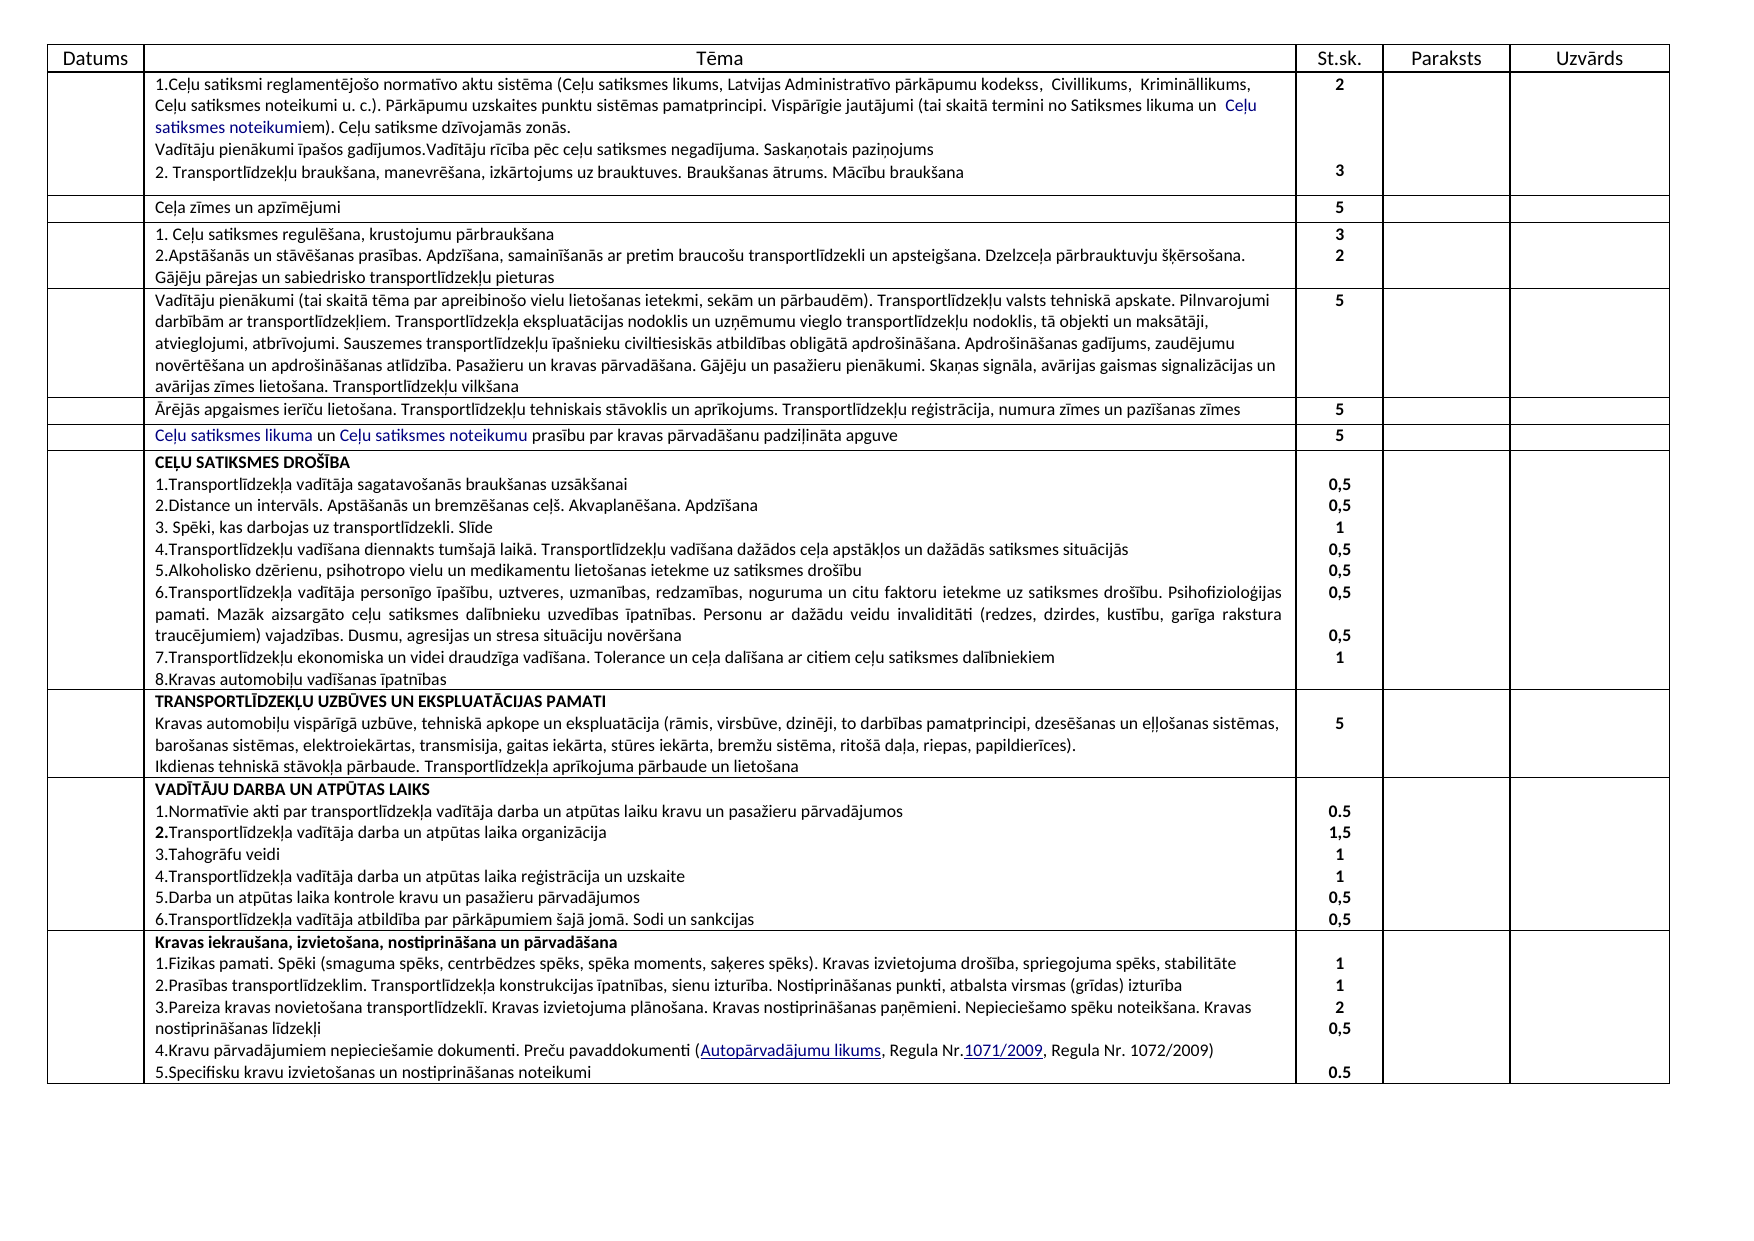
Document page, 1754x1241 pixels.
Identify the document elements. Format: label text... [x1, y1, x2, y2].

table_cell CEĻU SATIKSMES DROŠĪBA 1.Transportlīdzekļa vadītāja sagatavošanās braukšanas uzsākšanai 2.Distance un intervāls. Apstāšanās un bremzēšanas ceļš. Akvaplanēšana. Apdzīšana 3. Spēki, kas darbojas uz transportlīdzekli. Slīde 4.Transportlīdzekļu vadīšana diennakts tumšajā laikā. Transportlīdzekļu vadīšana dažādos ceļa apstākļos un dažādās satiksmes situācijās 5.Alkoholisko dzērienu, psihotropo vielu un medikamentu lietošanas ietekme uz satiksmes drošību 6.Transportlīdzekļa vadītāja personīgo īpašību, uztveres, uzmanības, redzamības, noguruma un citu faktoru ietekme uz satiksmes drošību. Psihofizioloģijas pamati. Mazāk aizsargāto ceļu satiksmes dalībnieku uzvedības īpatnības. Personu ar dažādu veidu invaliditāti (redzes, dzirdes, kustību, garīga rakstura traucējumiem) vajadzības. Dusmu, agresijas un stresa situāciju novēršana 7.Transportlīdzekļu ekonomiska un videi draudzīga vadīšana. Tolerance un ceļa dalīšana ar citiem ceļu satiksmes dalībniekiem 8.Kravas automobiļu vadīšanas īpatnības [145, 451, 1295, 689]
table_cell 3 2 [1297, 223, 1382, 288]
table_cell [48, 931, 143, 1082]
table_cell 5 [1297, 289, 1382, 397]
table_cell 2 3 [1297, 73, 1382, 195]
table_cell [1511, 690, 1669, 777]
table_cell [48, 451, 143, 689]
table_cell [48, 196, 143, 222]
table_cell [48, 690, 143, 777]
table_cell 1.Ceļu satiksmi reglamentējošo normatīvo aktu sistēma (Ceļu satiksmes likums, Latvijas Administratīvo pārkāpumu kodekss, Civillikums, Krimināllikums, Ceļu satiksmes noteikumi u. c.). Pārkāpumu uzskaites punktu sistēmas pamatprincipi. Vispārīgie jautājumi (tai skaitā termini no Satiksmes likuma un Ceļu satiksmes noteikumiem). Ceļu satiksme dzīvojamās zonās. Vadītāju pienākumi īpašos gadījumos.Vadītāju rīcība pēc ceļu satiksmes negadījuma. Saskaņotais paziņojums 2. Transportlīdzekļu braukšana, manevrēšana, izkārtojums uz brauktuves. Braukšanas ātrums. Mācību braukšana [145, 73, 1295, 195]
table_cell 5 [1297, 690, 1382, 777]
table_cell [1384, 398, 1509, 423]
table_cell [1384, 289, 1509, 397]
table_cell [1384, 73, 1509, 195]
table_cell 0.5 1,5 1 1 0,5 0,5 [1297, 778, 1382, 930]
table_cell [1511, 196, 1669, 222]
table_cell Ceļu satiksmes likuma un Ceļu satiksmes noteikumu prasību par kravas pārvadāšanu padziļināta apguve [145, 425, 1295, 450]
table_cell [48, 425, 143, 450]
table_cell [1511, 398, 1669, 423]
table_cell [1511, 73, 1669, 195]
table_cell [1511, 451, 1669, 689]
table_cell [48, 398, 143, 423]
table_cell [1511, 289, 1669, 397]
table_cell [1384, 690, 1509, 777]
table_header Uzvārds [1511, 45, 1669, 71]
table_cell [48, 73, 143, 195]
table_cell TRANSPORTLĪDZEKĻU UZBŪVES UN EKSPLUATĀCIJAS PAMATI Kravas automobiļu vispārīgā uzbūve, tehniskā apkope un ekspluatācija (rāmis, virsbūve, dzinēji, to darbības pamatprincipi, dzesēšanas un eļļošanas sistēmas, barošanas sistēmas, elektroiekārtas, transmisija, gaitas iekārta, stūres iekārta, bremžu sistēma, ritošā daļa, riepas, papildierīces). Ikdienas tehniskā stāvokļa pārbaude. Transportlīdzekļa aprīkojuma pārbaude un lietošana [145, 690, 1295, 777]
table_cell Ārējās apgaismes ierīču lietošana. Transportlīdzekļu tehniskais stāvoklis un aprīkojums. Transportlīdzekļu reģistrācija, numura zīmes un pazīšanas zīmes [145, 398, 1295, 423]
table_cell 1 1 2 0,5 0.5 [1297, 931, 1382, 1082]
table_cell 5 [1297, 398, 1382, 423]
table_cell Vadītāju pienākumi (tai skaitā tēma par apreibinošo vielu lietošanas ietekmi, sekām un pārbaudēm). Transportlīdzekļu valsts tehniskā apskate. Pilnvarojumi darbībām ar transportlīdzekļiem. Transportlīdzekļa ekspluatācijas nodoklis un uzņēmumu vieglo transportlīdzekļu nodoklis, tā objekti un maksātāji, atvieglojumi, atbrīvojumi. Sauszemes transportlīdzekļu īpašnieku civiltiesiskās atbildības obligātā apdrošināšana. Apdrošināšanas gadījums, zaudējumu novērtēšana un apdrošināšanas atlīdzība. Pasažieru un kravas pārvadāšana. Gājēju un pasažieru pienākumi. Skaņas signāla, avārijas gaismas signalizācijas un avārijas zīmes lietošana. Transportlīdzekļu vilkšana [145, 289, 1295, 397]
table_cell 0,5 0,5 1 0,5 0,5 0,5 0,5 1 [1297, 451, 1382, 689]
table_header Tēma [145, 45, 1295, 71]
table_cell Kravas iekraušana, izvietošana, nostiprināšana un pārvadāšana 1.Fizikas pamati. Spēki (smaguma spēks, centrbēdzes spēks, spēka moments, saķeres spēks). Kravas izvietojuma drošība, spriegojuma spēks, stabilitāte 2.Prasības transportlīdzeklim. Transportlīdzekļa konstrukcijas īpatnības, sienu izturība. Nostiprināšanas punkti, atbalsta virsmas (grīdas) izturība 3.Pareiza kravas novietošana transportlīdzeklī. Kravas izvietojuma plānošana. Kravas nostiprināšanas paņēmieni. Nepieciešamo spēku noteikšana. Kravas nostiprināšanas līdzekļi 4.Kravu pārvadājumiem nepieciešamie dokumenti. Preču pavaddokumenti (Autopārvadājumu likums, Regula Nr.1071/2009, Regula Nr. 1072/2009) 5.Specifisku kravu izvietošanas un nostiprināšanas noteikumi [145, 931, 1295, 1082]
table_cell [1384, 196, 1509, 222]
table_cell [48, 223, 143, 288]
table_header St.sk. [1297, 45, 1382, 71]
table_cell [1384, 425, 1509, 450]
table_cell [1511, 425, 1669, 450]
table_header Paraksts [1384, 45, 1509, 71]
table_cell [1511, 931, 1669, 1082]
table_cell [1384, 223, 1509, 288]
table_cell [1384, 778, 1509, 930]
table_cell [48, 289, 143, 397]
table_cell Ceļa zīmes un apzīmējumi [145, 196, 1295, 222]
table_cell [1384, 451, 1509, 689]
table_cell 5 [1297, 425, 1382, 450]
table_cell [48, 778, 143, 930]
table_cell VADĪTĀJU DARBA UN ATPŪTAS LAIKS 1.Normatīvie akti par transportlīdzekļa vadītāja darba un atpūtas laiku kravu un pasažieru pārvadājumos 2.Transportlīdzekļa vadītāja darba un atpūtas laika organizācija 3.Tahogrāfu veidi 4.Transportlīdzekļa vadītāja darba un atpūtas laika reģistrācija un uzskaite 5.Darba un atpūtas laika kontrole kravu un pasažieru pārvadājumos 6.Transportlīdzekļa vadītāja atbildība par pārkāpumiem šajā jomā. Sodi un sankcijas [145, 778, 1295, 930]
table_cell [1511, 223, 1669, 288]
table_header Datums [48, 45, 143, 71]
table_cell 1. Ceļu satiksmes regulēšana, krustojumu pārbraukšana 2.Apstāšanās un stāvēšanas prasības. Apdzīšana, samainīšanās ar pretim braucošu transportlīdzekli un apsteigšana. Dzelzceļa pārbrauktuvju šķērsošana. Gājēju pārejas un sabiedrisko transportlīdzekļu pieturas [145, 223, 1295, 288]
table_cell 5 [1297, 196, 1382, 222]
table_cell [1511, 778, 1669, 930]
table_cell [1384, 931, 1509, 1082]
